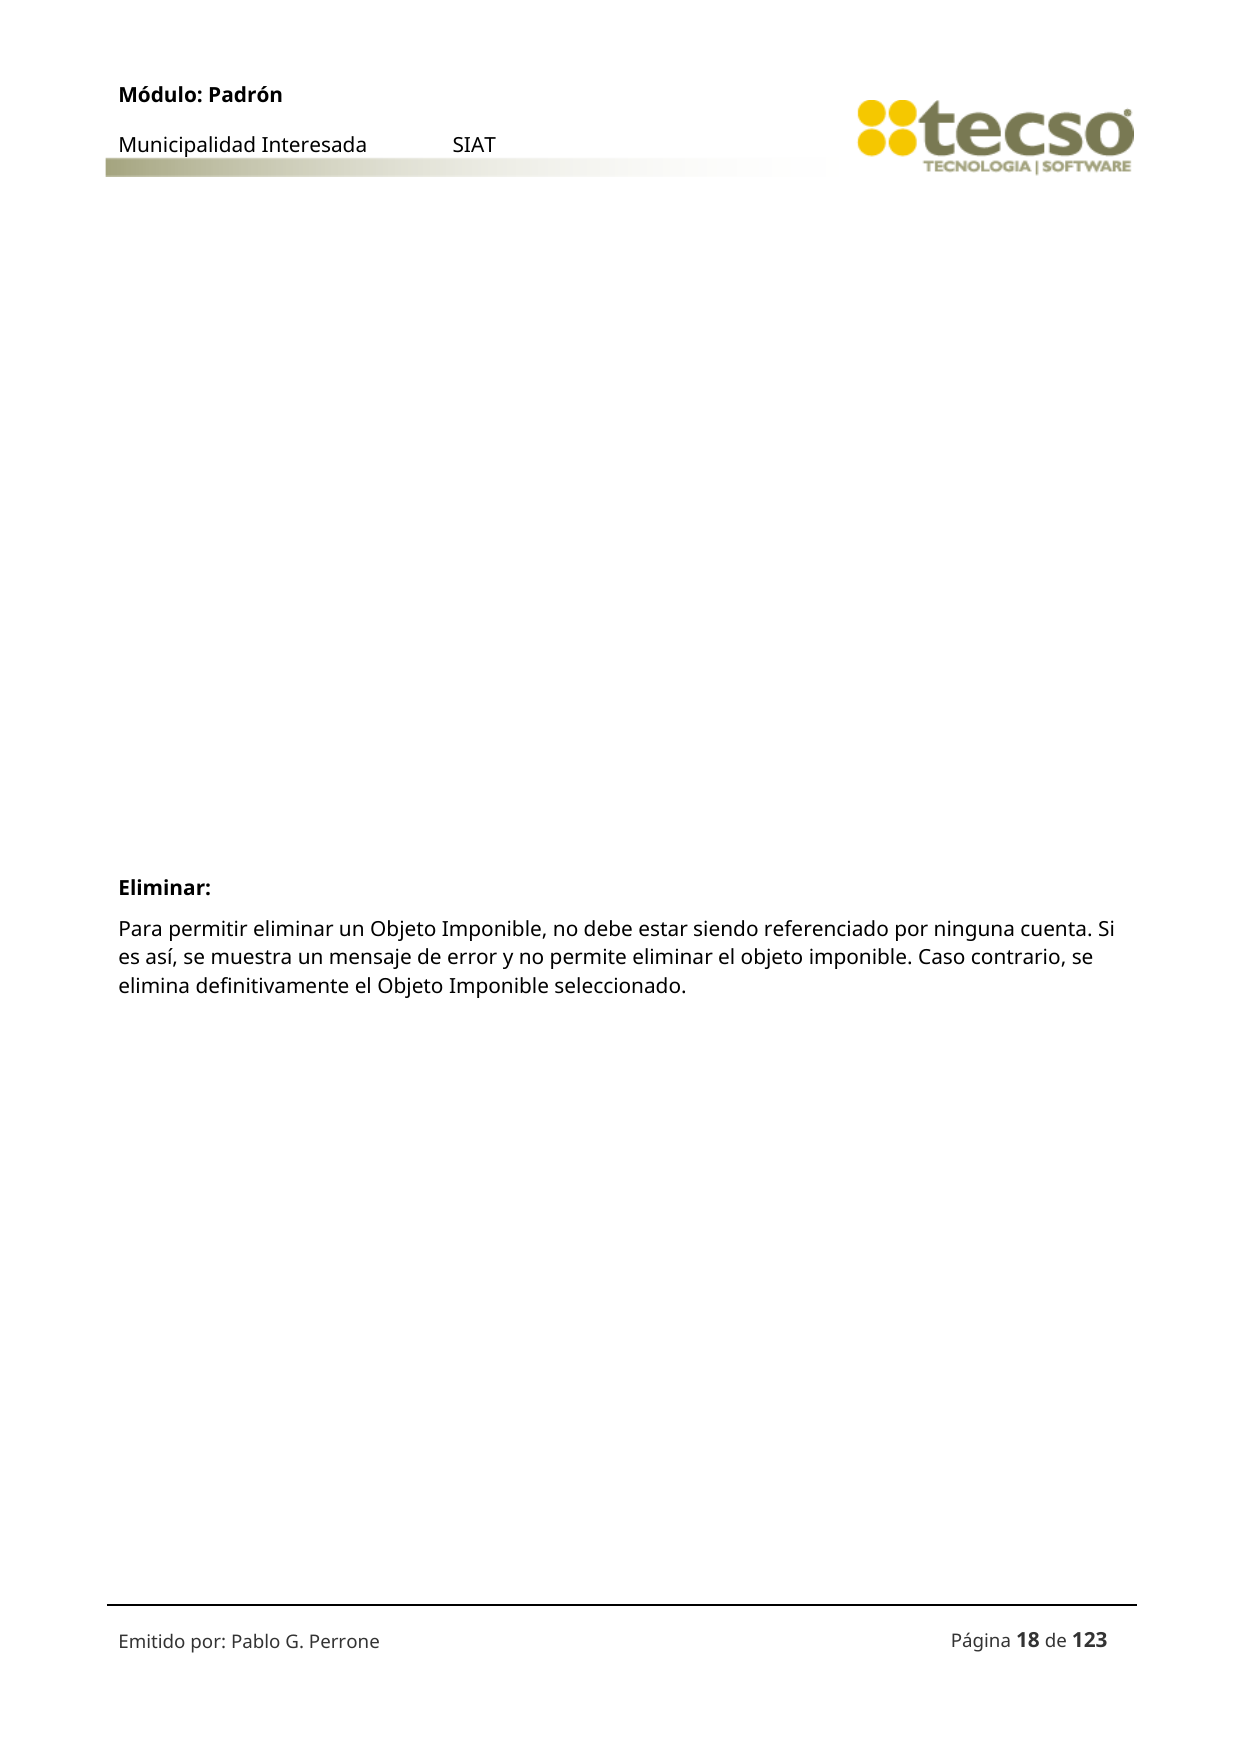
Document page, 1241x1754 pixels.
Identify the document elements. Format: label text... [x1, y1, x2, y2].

picture [105, 100, 1134, 177]
text Para permitir eliminar un Objeto Imponible, no debe estar siendo referenciado por ninguna cuenta. Si es así, se muestra un mensaje de error y no permite eliminar el objeto imponible. Caso contrario, se elimina definitivamente el Objeto Imponible seleccionado. [118, 914, 1122, 999]
text Eliminar: [118, 873, 1122, 901]
